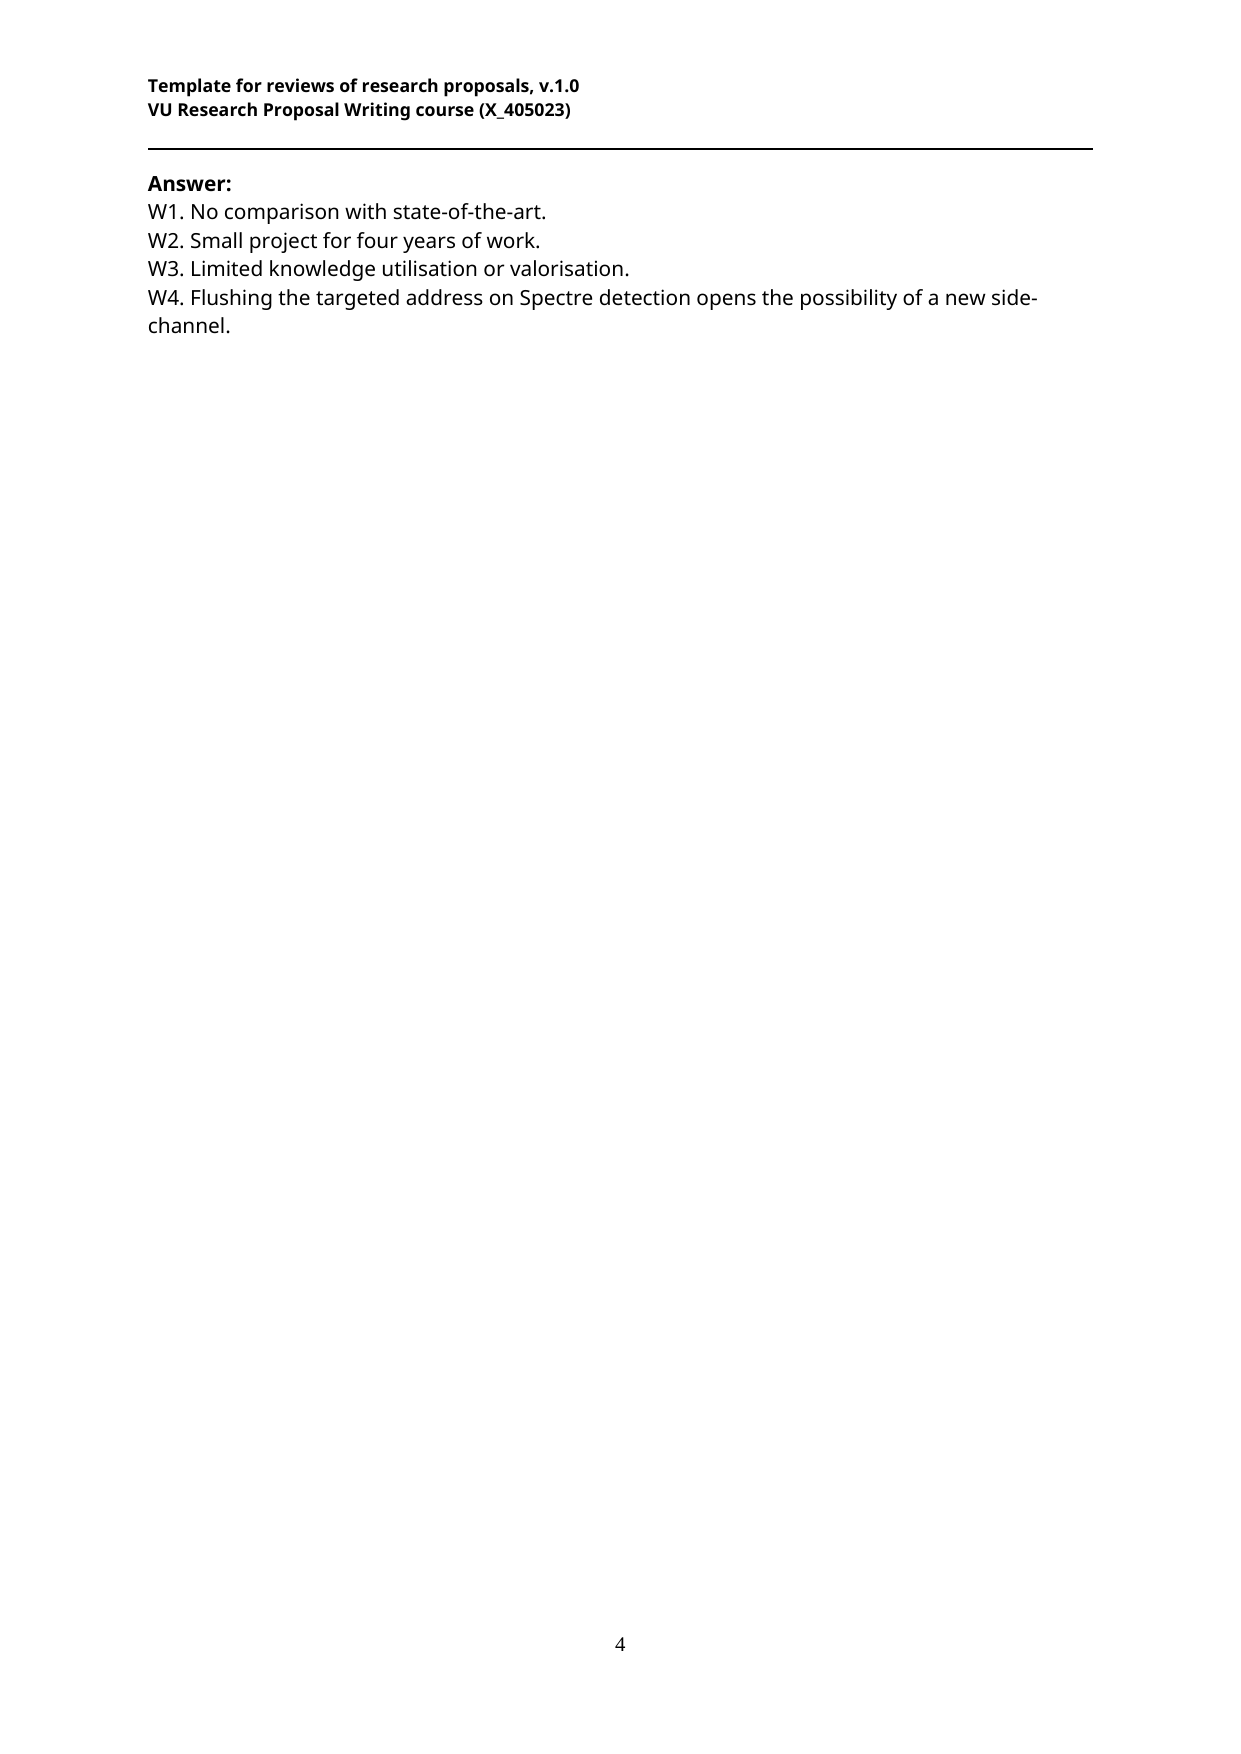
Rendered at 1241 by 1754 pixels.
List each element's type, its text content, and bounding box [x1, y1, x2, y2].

subtitle Answer: [148, 169, 1093, 197]
text W4. Flushing the targeted address on Spectre detection opens the possibility of a new side-channel. [148, 283, 1093, 340]
text W2. Small project for four years of work. [148, 226, 1093, 254]
text W3. Limited knowledge utilisation or valorisation. [148, 254, 1093, 283]
text W1. No comparison with state-of-the-art. [148, 197, 1093, 226]
